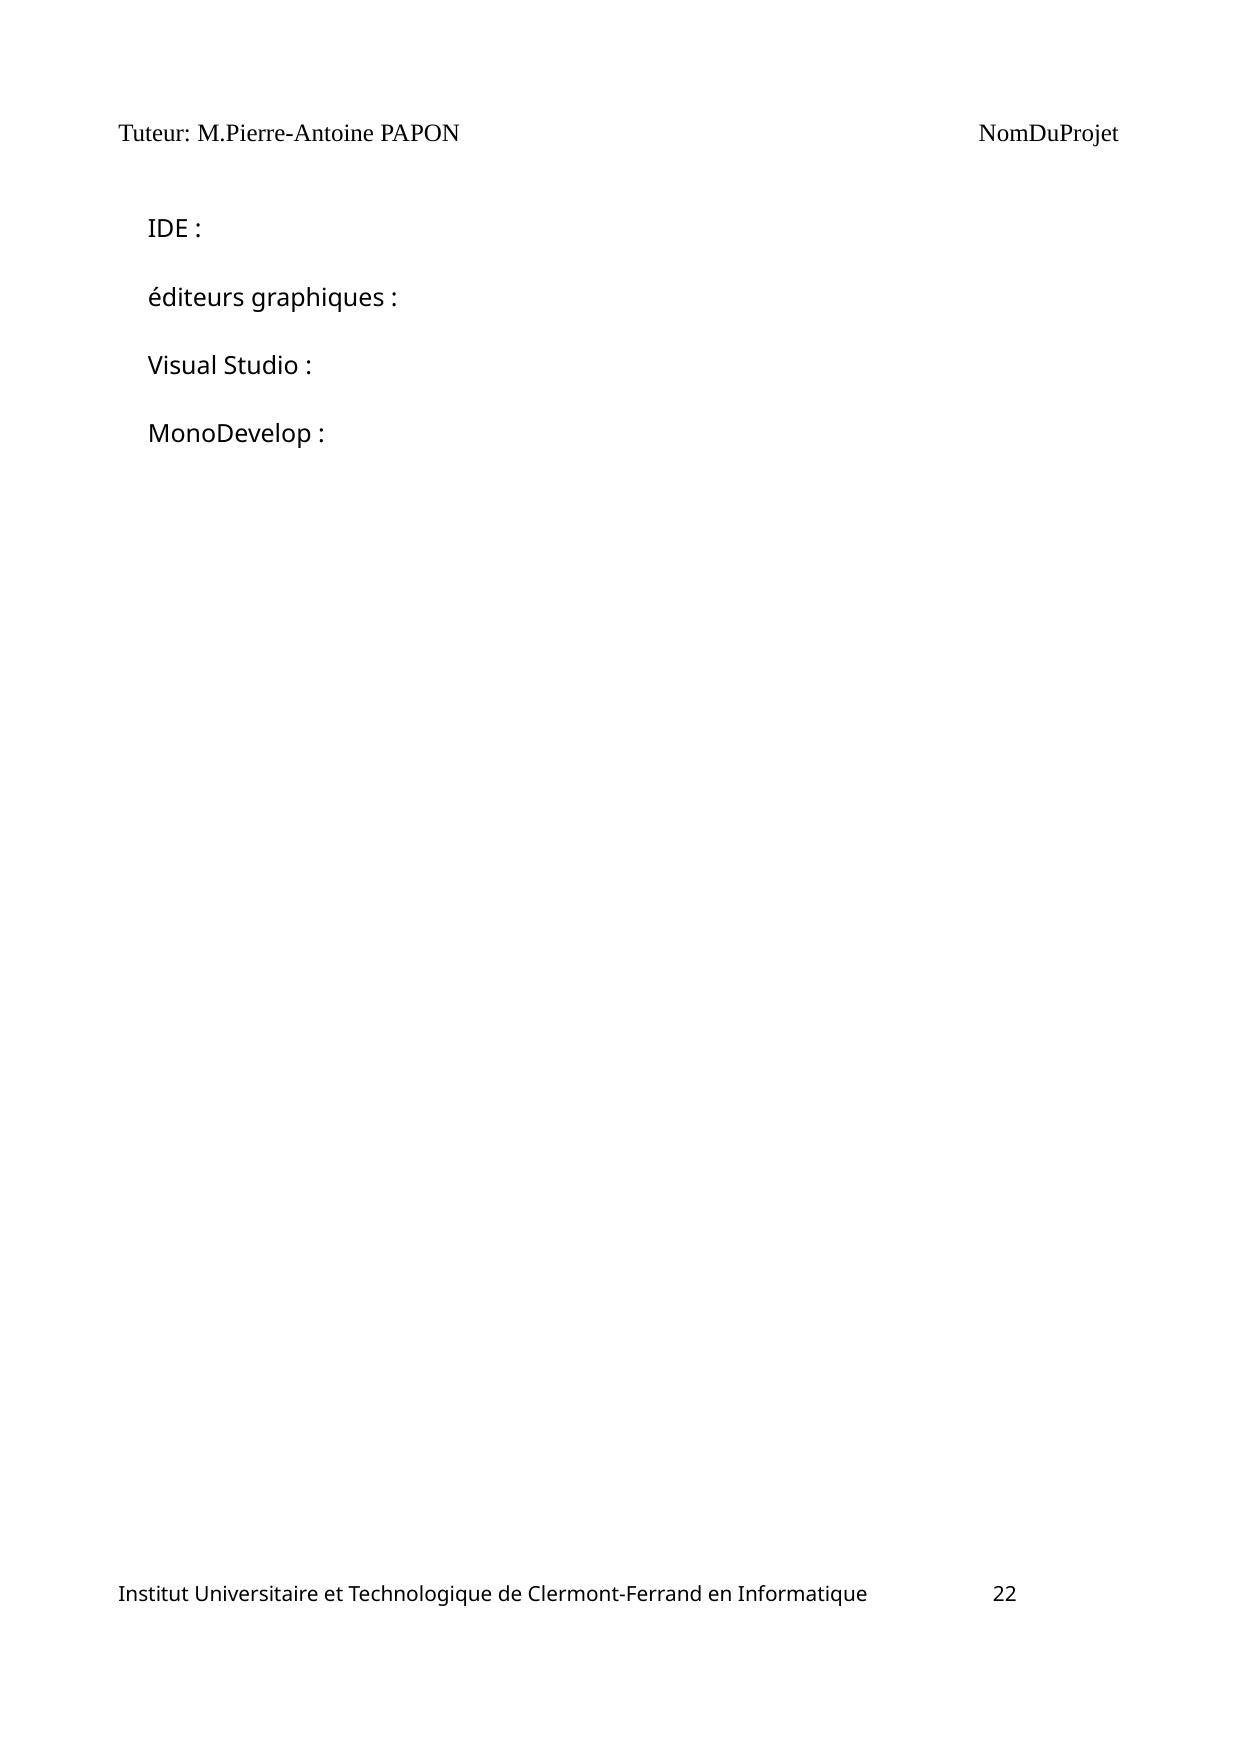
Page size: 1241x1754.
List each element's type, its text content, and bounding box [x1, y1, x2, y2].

text MonoDevelop : [148, 416, 1122, 449]
text éditeurs graphiques : [148, 279, 1122, 313]
text Visual Studio : [148, 347, 1122, 381]
text IDE : [148, 211, 1122, 245]
